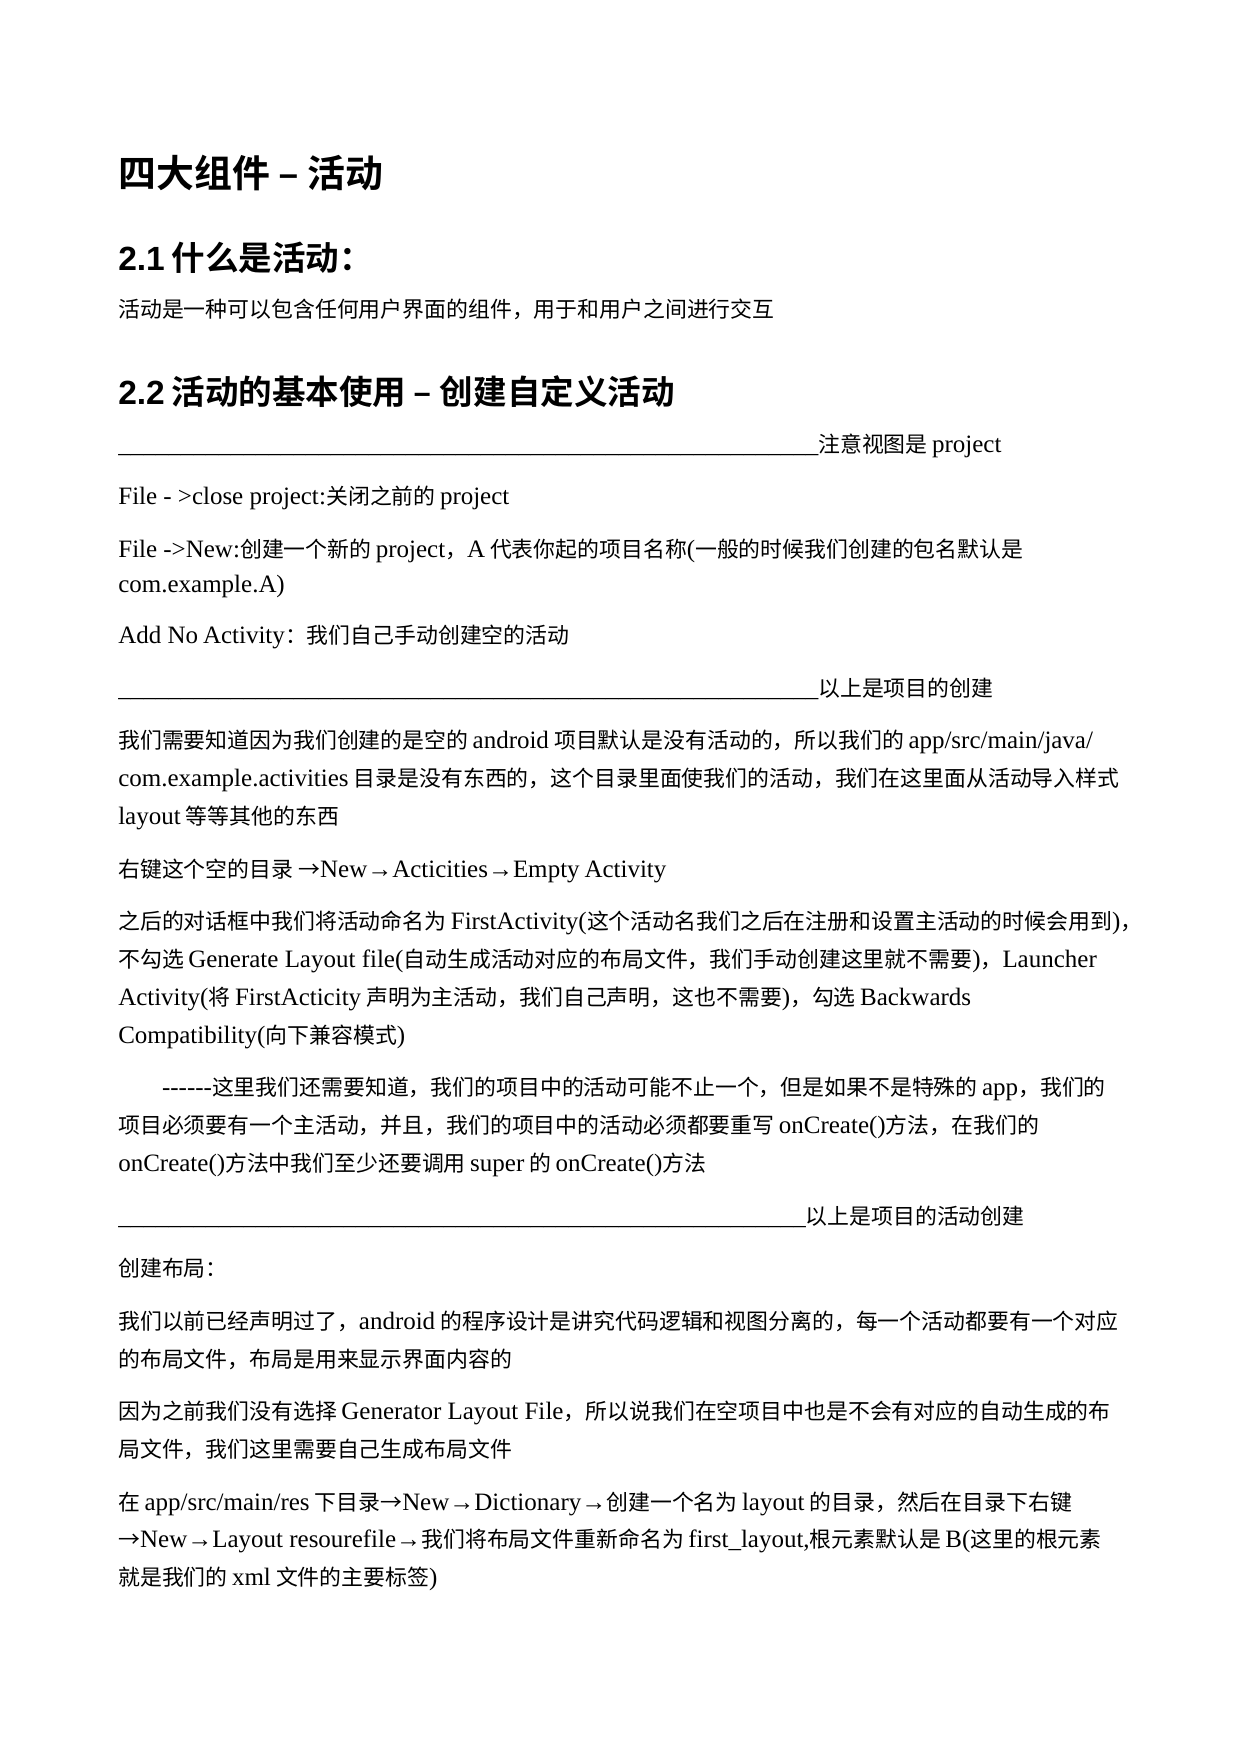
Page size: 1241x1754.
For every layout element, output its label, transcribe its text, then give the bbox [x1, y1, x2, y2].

subtitle 2.2活动的基本使用 – 创建自定义活动 [118, 366, 1122, 414]
text ________________________________________________________以上是项目的创建 [118, 671, 1122, 702]
text 活动是一种可以包含任何用户界面的组件，用于和用户之间进行交互 [118, 292, 1122, 324]
text 之后的对话框中我们将活动命名为FirstActivity(这个活动名我们之后在注册和设置主活动的时候会用到)，不勾选Generate Layout file(自动生成活动对应的布局文件，我们手动创建这里就不需要)，Launcher Activity(将FirstActicity声明为主活动，我们自己声明，这也不需要)，勾选Backwards Compatibility(向下兼容模式) [118, 904, 1122, 1049]
text _______________________________________________________以上是项目的活动创建 [118, 1199, 1122, 1230]
text 我们需要知道因为我们创建的是空的android项目默认是没有活动的，所以我们的app/src/main/java/com.example.activities目录是没有东西的，这个目录里面使我们的活动，我们在这里面从活动导入样式layout等等其他的东西 [118, 723, 1122, 831]
text File ->New:创建一个新的project，A代表你起的项目名称(一般的时候我们创建的包名默认是com.example.A) [118, 532, 1122, 598]
text File - >close project:关闭之前的project [118, 479, 1122, 511]
subtitle 2.1什么是活动： [118, 231, 1122, 280]
text ________________________________________________________注意视图是project [118, 427, 1122, 458]
text 右键这个空的目录 →New→Acticities→Empty Activity [118, 852, 1122, 883]
text ------这里我们还需要知道，我们的项目中的活动可能不止一个，但是如果不是特殊的app，我们的项目必须要有一个主活动，并且，我们的项目中的活动必须都要重写onCreate()方法，在我们的onCreate()方法中我们至少还要调用super的onCreate()方法 [118, 1070, 1122, 1178]
text 在app/src/main/res下目录→New→Dictionary→创建一个名为layout的目录，然后在目录下右键→New→Layout resourefile→我们将布局文件重新命名为first_layout,根元素默认是B(这里的根元素就是我们的xml文件的主要标签) [118, 1484, 1122, 1592]
text 创建布局： [118, 1251, 1122, 1283]
subtitle 四大组件 – 活动 [118, 143, 1122, 198]
text Add No Activity：我们自己手动创建空的活动 [118, 618, 1122, 650]
text 因为之前我们没有选择Generator Layout File，所以说我们在空项目中也是不会有对应的自动生成的布局文件，我们这里需要自己生成布局文件 [118, 1394, 1122, 1464]
text 我们以前已经声明过了，android的程序设计是讲究代码逻辑和视图分离的，每一个活动都要有一个对应的布局文件，布局是用来显示界面内容的 [118, 1304, 1122, 1373]
